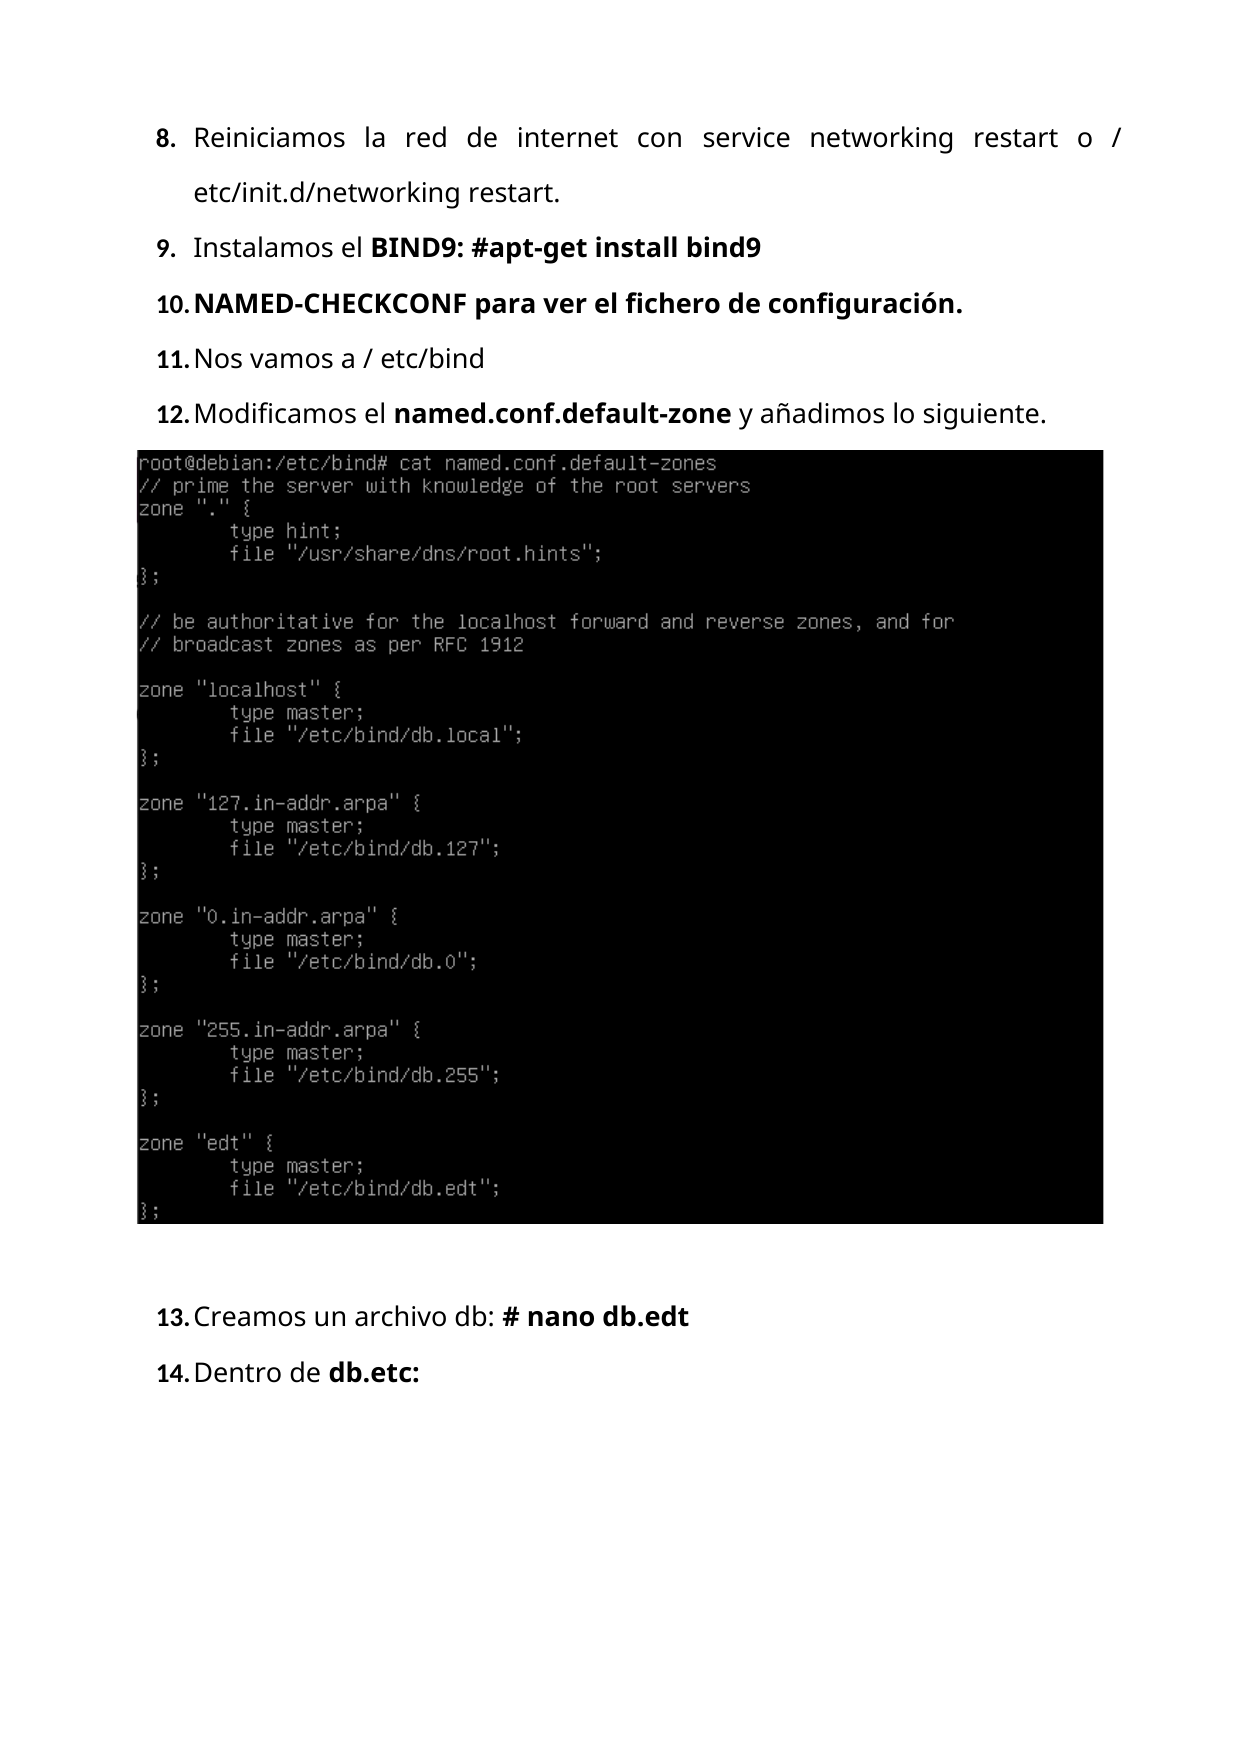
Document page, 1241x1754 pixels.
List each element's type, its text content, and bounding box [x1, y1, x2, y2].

picture [136, 450, 1104, 1224]
list Modificamos el named.conf.default-zone y añadimos lo siguiente. [156, 395, 1122, 432]
list Instalamos el BIND9: #apt-get install bind9 [156, 229, 1122, 266]
list Reiniciamos la red de internet con service networking restart o / etc/init.d/networking restart. [156, 118, 1122, 210]
list NAMED-CHECKCONF para ver el fichero de configuración. [156, 284, 1122, 321]
list Creamos un archivo db: # nano db.edt [156, 1298, 1122, 1334]
list Dentro de db.etc: [156, 1353, 1122, 1390]
list Nos vamos a / etc/bind [156, 339, 1122, 376]
